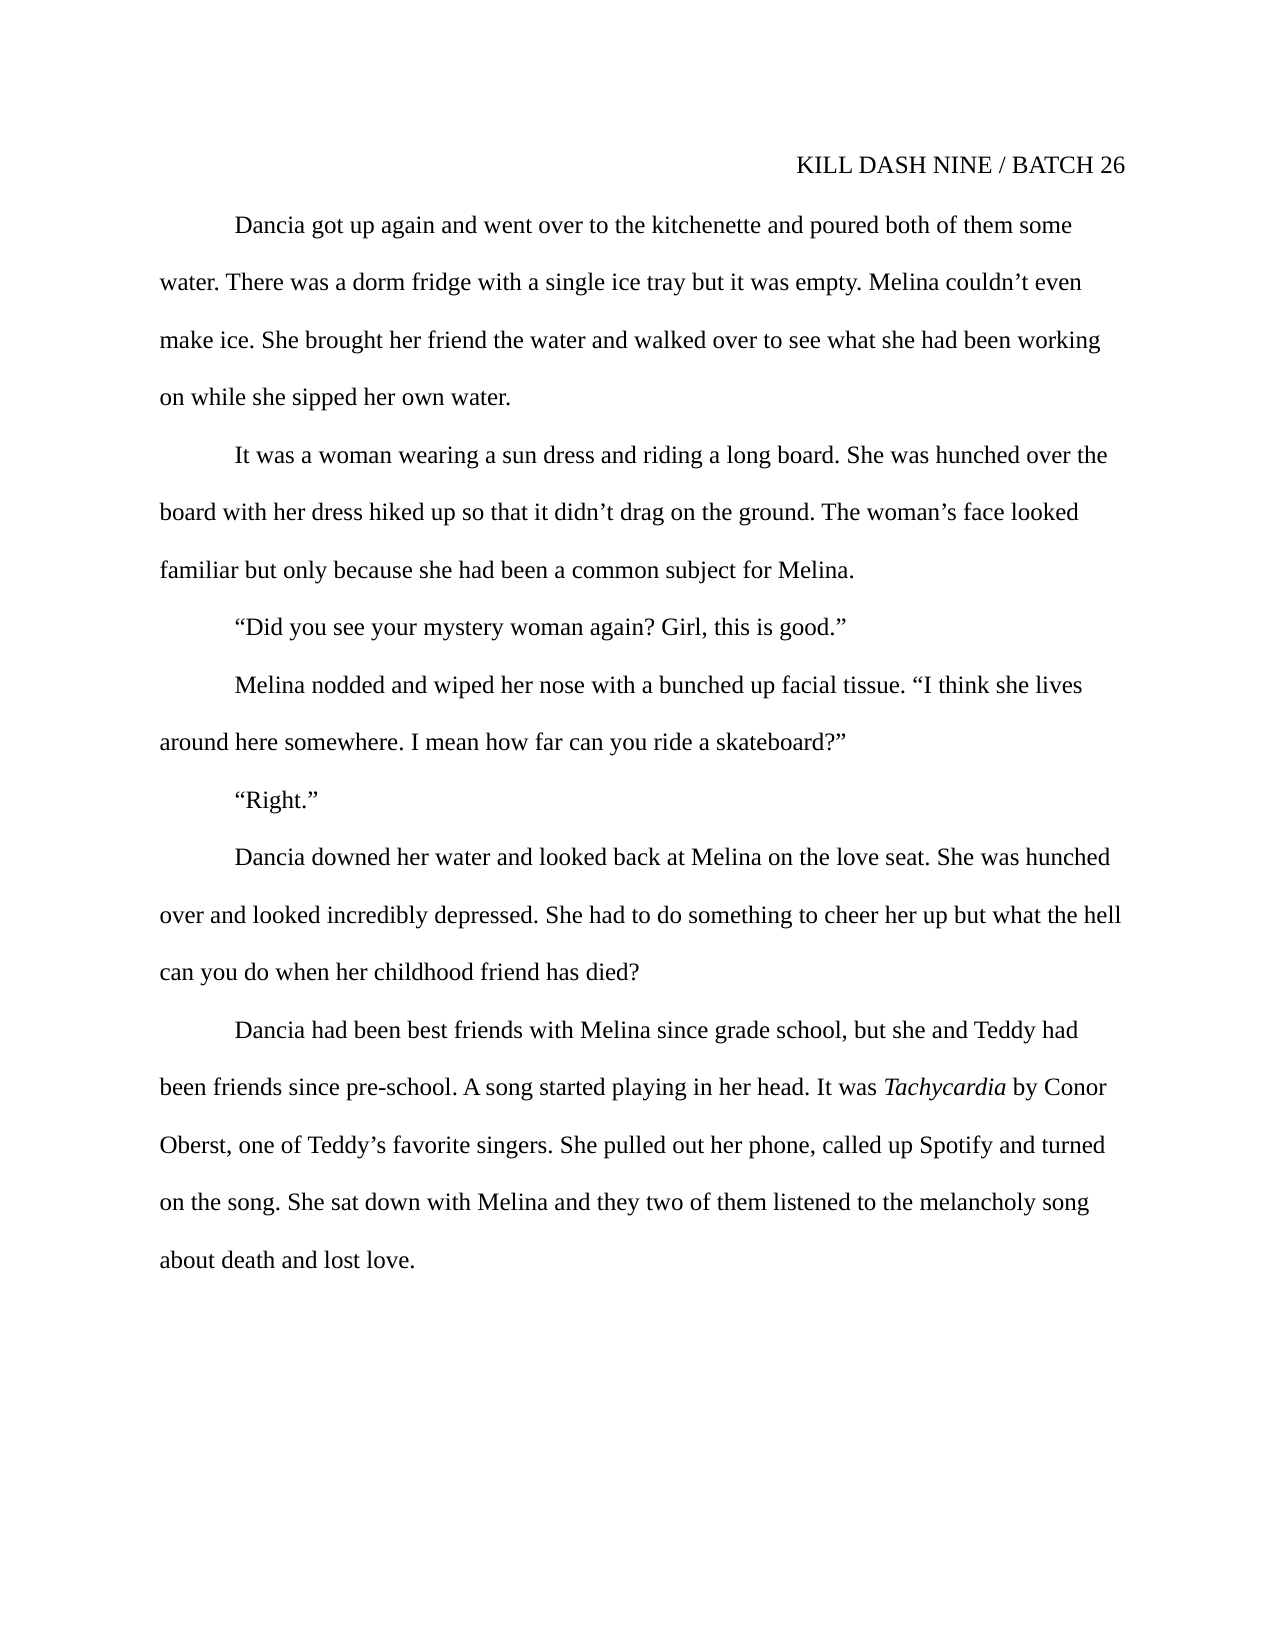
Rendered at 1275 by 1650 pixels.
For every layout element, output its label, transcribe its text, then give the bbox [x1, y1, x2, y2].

text Dancia got up again and went over to the kitchenette and poured both of them some water. There was a dorm fridge with a single ice tray but it was empty. Melina couldn’t even make ice. She brought her friend the water and walked over to see what she had been working on while she sipped her own water. [159, 210, 1125, 411]
text Dancia downed her water and looked back at Melina on the love seat. She was hunched over and looked incredibly depressed. She had to do something to cheer her up but what the hell can you do when her childhood friend has died? [159, 842, 1125, 986]
text It was a woman wearing a sun dress and riding a long board. She was hunched over the board with her dress hiked up so that it didn’t drag on the ground. The woman’s face looked familiar but only because she had been a common subject for Melina. [159, 440, 1125, 584]
text “Did you see your mystery woman again? Girl, this is good.” [159, 612, 1125, 641]
text “Right.” [159, 785, 1125, 814]
text Dancia had been best friends with Melina since grade school, but she and Teddy had been friends since pre-school. A song started playing in her head. It was Tachycardia by Conor Oberst, one of Teddy’s favorite singers. She pulled out her phone, called up Spotify and turned on the song. She sat down with Melina and they two of them listened to the melancholy song about death and lost love. [159, 1015, 1125, 1274]
text Melina nodded and wiped her nose with a bunched up facial tissue. “I think she lives around here somewhere. I mean how far can you ride a skateboard?” [159, 670, 1125, 756]
